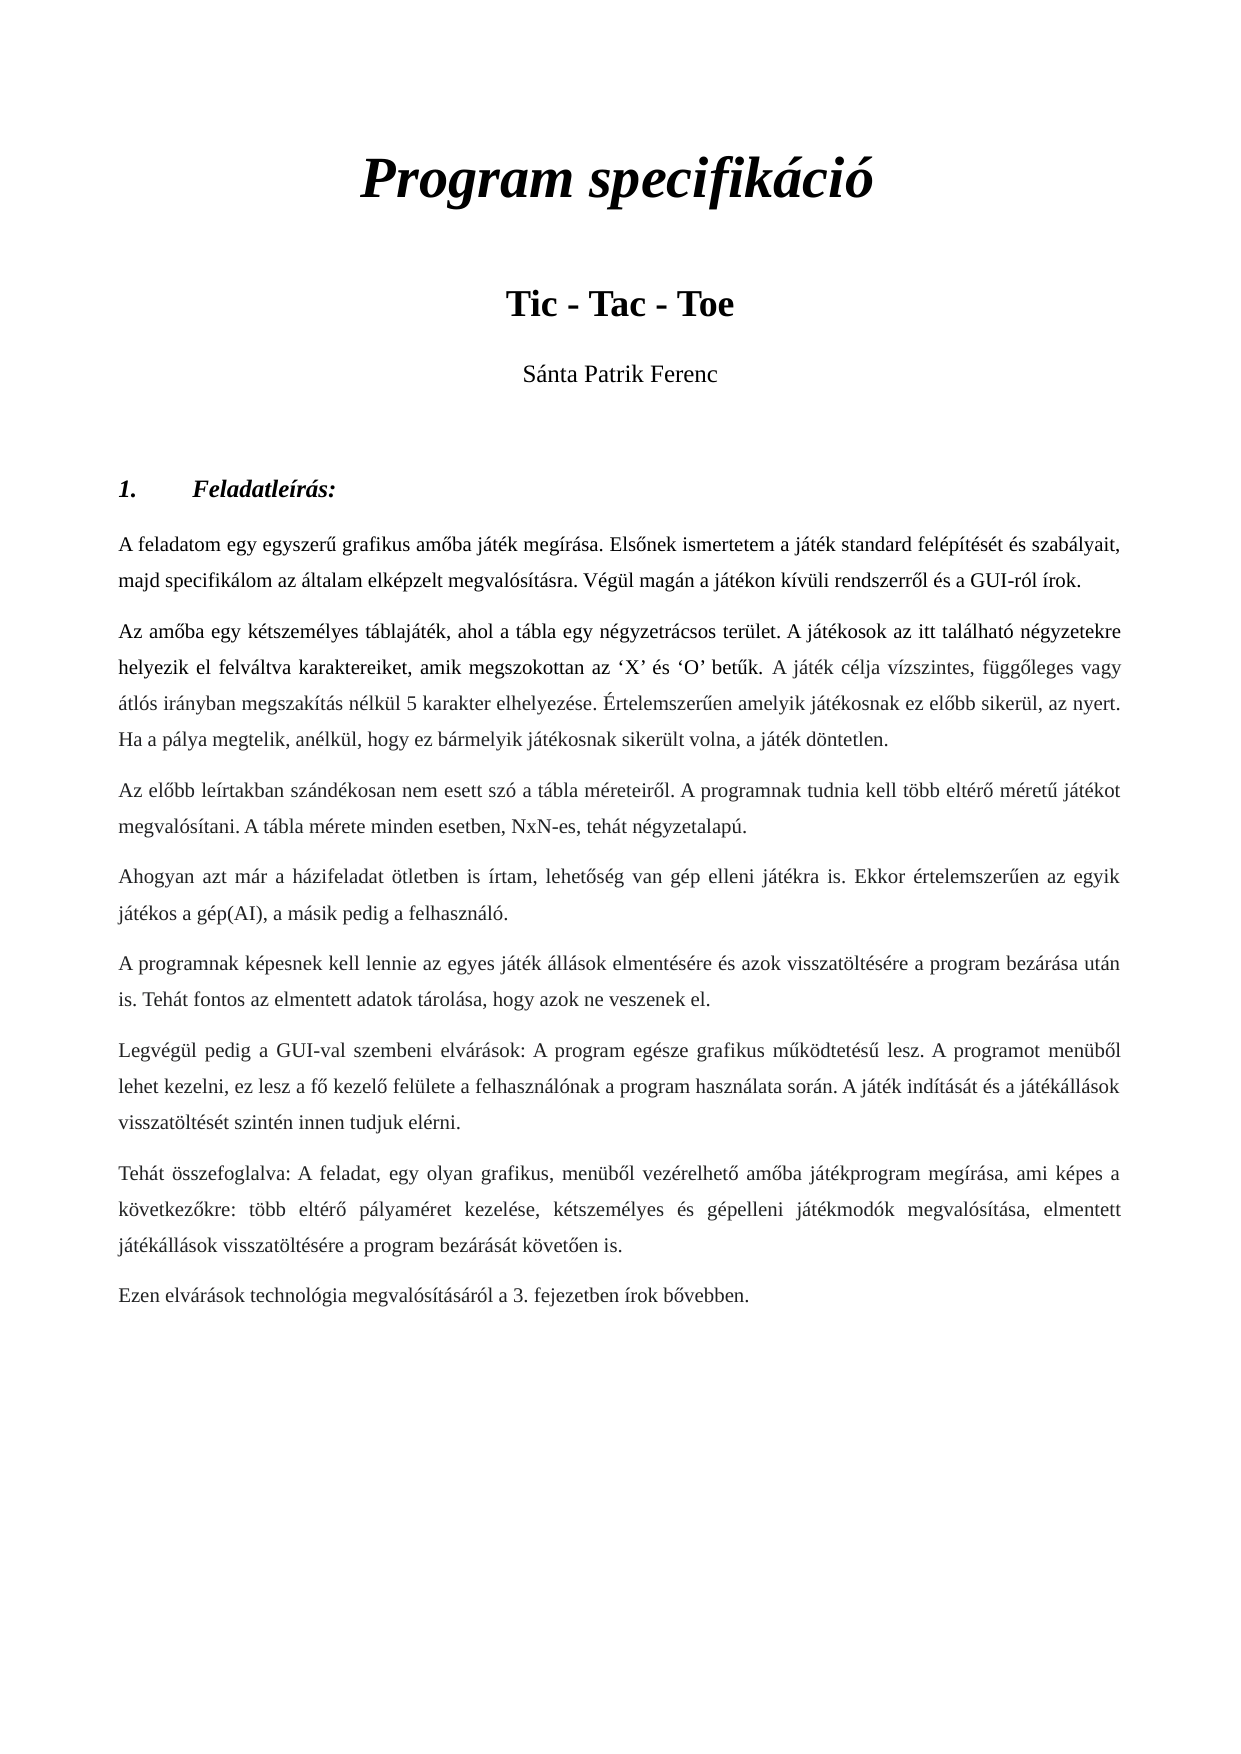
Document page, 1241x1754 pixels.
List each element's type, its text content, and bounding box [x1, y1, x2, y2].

text Az amőba egy kétszemélyes táblajáték, ahol a tábla egy négyzetrácsos terület. A játékosok az itt található négyzetekre helyezik el felváltva karaktereiket, amik megszokottan az ‘X’ és ‘O’ betűk. A játék célja vízszintes, függőleges vagy átlós irányban megszakítás nélkül 5 karakter elhelyezése. Értelemszerűen amelyik játékosnak ez előbb sikerül, az nyert. Ha a pálya megtelik, anélkül, hogy ez bármelyik játékosnak sikerült volna, a játék döntetlen. [118, 619, 1122, 751]
title Program specifikáció [118, 143, 1122, 210]
text Ahogyan azt már a házifeladat ötletben is írtam, lehetőség van gép elleni játékra is. Ekkor értelemszerűen az egyik játékos a gép(AI), a másik pedig a felhasználó. [118, 864, 1122, 924]
text A programnak képesnek kell lennie az egyes játék állások elmentésére és azok visszatöltésére a program bezárása után is. Tehát fontos az elmentett adatok tárolása, hogy azok ne veszenek el. [118, 951, 1122, 1011]
subtitle Tic - Tac - Toe [118, 281, 1122, 325]
text Legvégül pedig a GUI-val szembeni elvárások: A program egésze grafikus működtetésű lesz. A programot menüből lehet kezelni, ez lesz a fő kezelő felülete a felhasználónak a program használata során. A játék indítását és a játékállások visszatöltését szintén innen tudjuk elérni. [118, 1038, 1122, 1134]
text Sánta Patrik Ferenc [118, 359, 1122, 388]
text Tehát összefoglalva: A feladat, egy olyan grafikus, menüből vezérelhető amőba játékprogram megírása, ami képes a következőkre: több eltérő pályaméret kezelése, kétszemélyes és gépelleni játékmodók megvalósítása, elmentett játékállások visszatöltésére a program bezárását követően is. [118, 1160, 1122, 1257]
text A feladatom egy egyszerű grafikus amőba játék megírása. Elsőnek ismertetem a játék standard felépítését és szabályait, majd specifikálom az általam elképzelt megvalósításra. Végül magán a játékon kívüli rendszerről és a GUI-ról írok. [118, 532, 1122, 592]
text Ezen elvárások technológia megvalósításáról a 3. fejezetben írok bővebben. [118, 1283, 1122, 1307]
text 1. Feladatleírás: [118, 474, 1122, 503]
text Az előbb leírtakban szándékosan nem esett szó a tábla méreteiről. A programnak tudnia kell több eltérő méretű játékot megvalósítani. A tábla mérete minden esetben, NxN-es, tehát négyzetalapú. [118, 778, 1122, 838]
